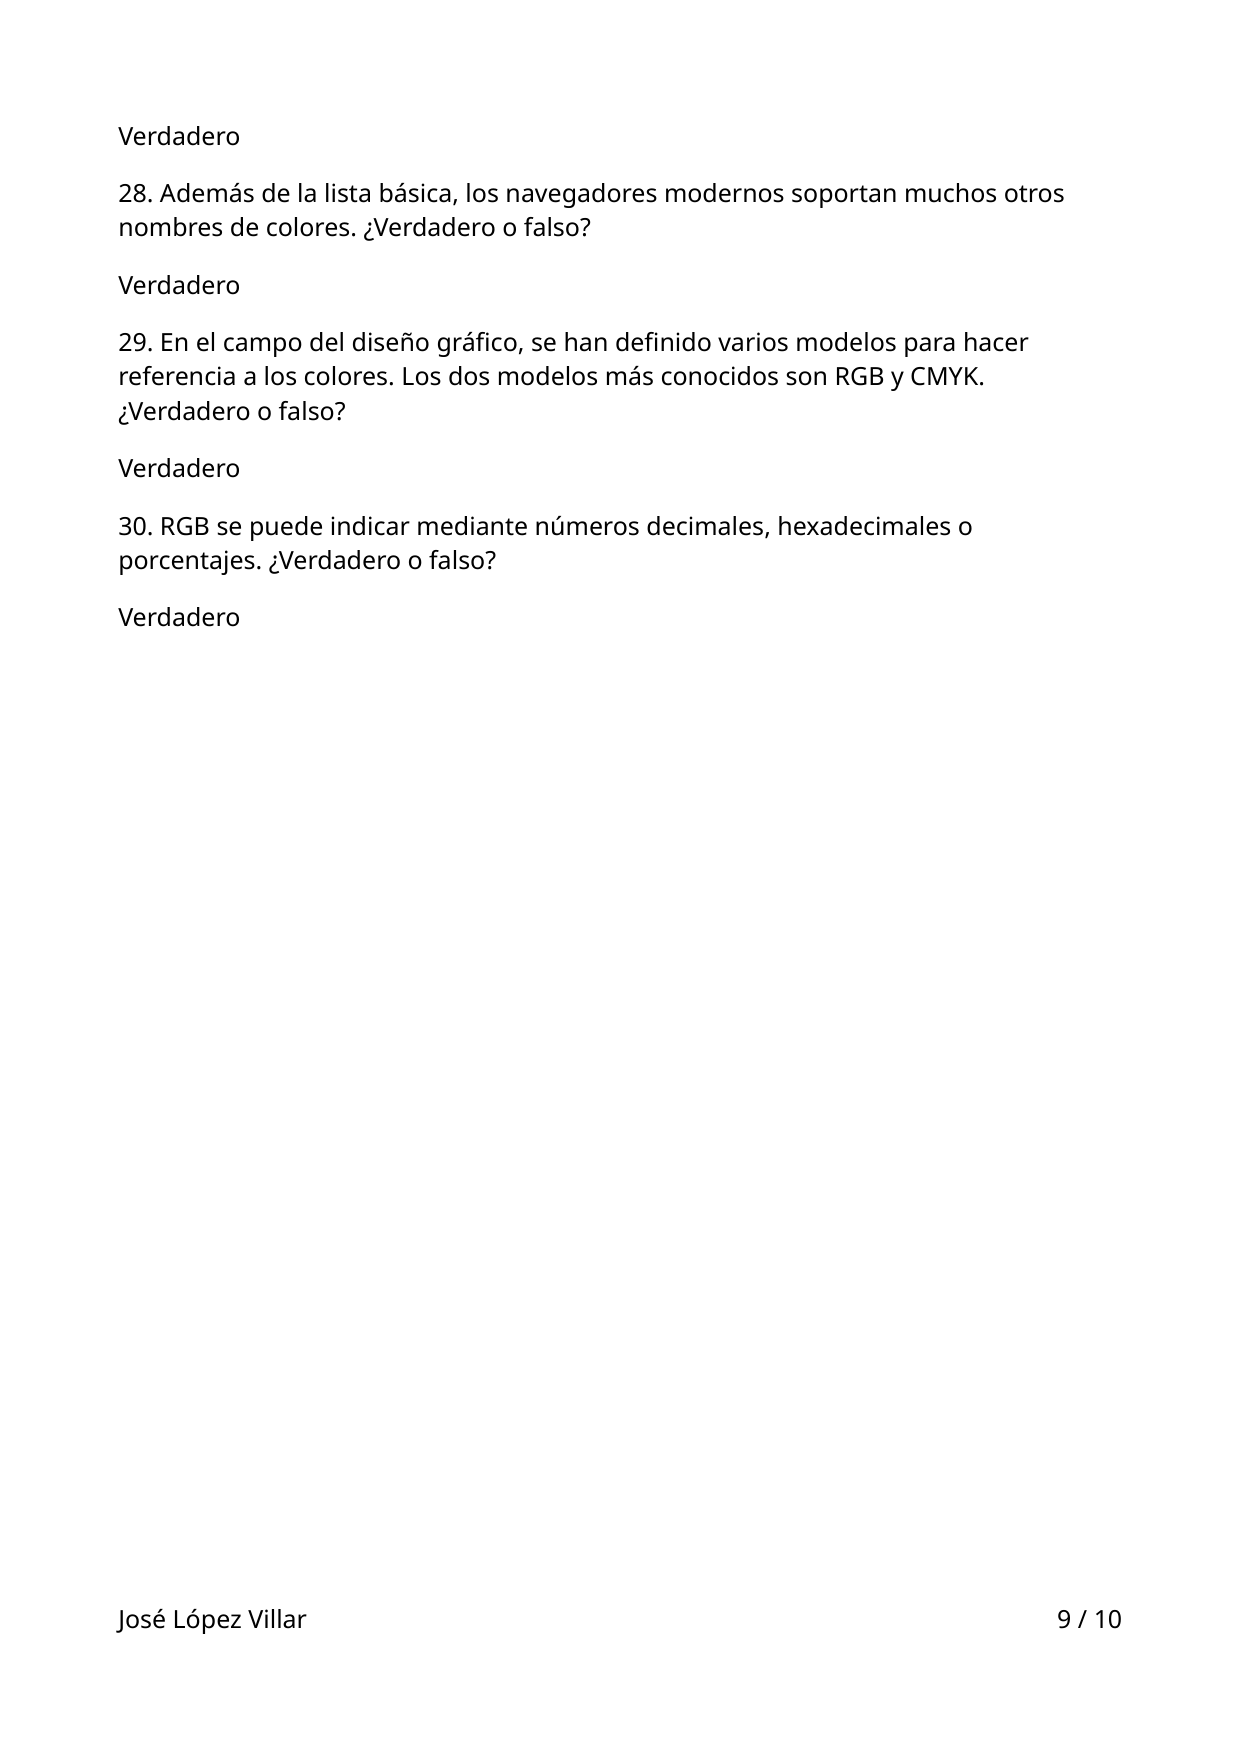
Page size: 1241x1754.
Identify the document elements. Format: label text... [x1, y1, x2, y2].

text Verdadero [118, 267, 1122, 301]
text 30. RGB se puede indicar mediante números decimales, hexadecimales o porcentajes. ¿Verdadero o falso? [118, 508, 1122, 576]
text Verdadero [118, 600, 1122, 634]
text 29. En el campo del diseño gráfico, se han definido varios modelos para hacer referencia a los colores. Los dos modelos más conocidos son RGB y CMYK. ¿Verdadero o falso? [118, 325, 1122, 427]
text Verdadero [118, 118, 1122, 152]
text Verdadero [118, 451, 1122, 485]
text 28. Además de la lista básica, los navegadores modernos soportan muchos otros nombres de colores. ¿Verdadero o falso? [118, 176, 1122, 244]
